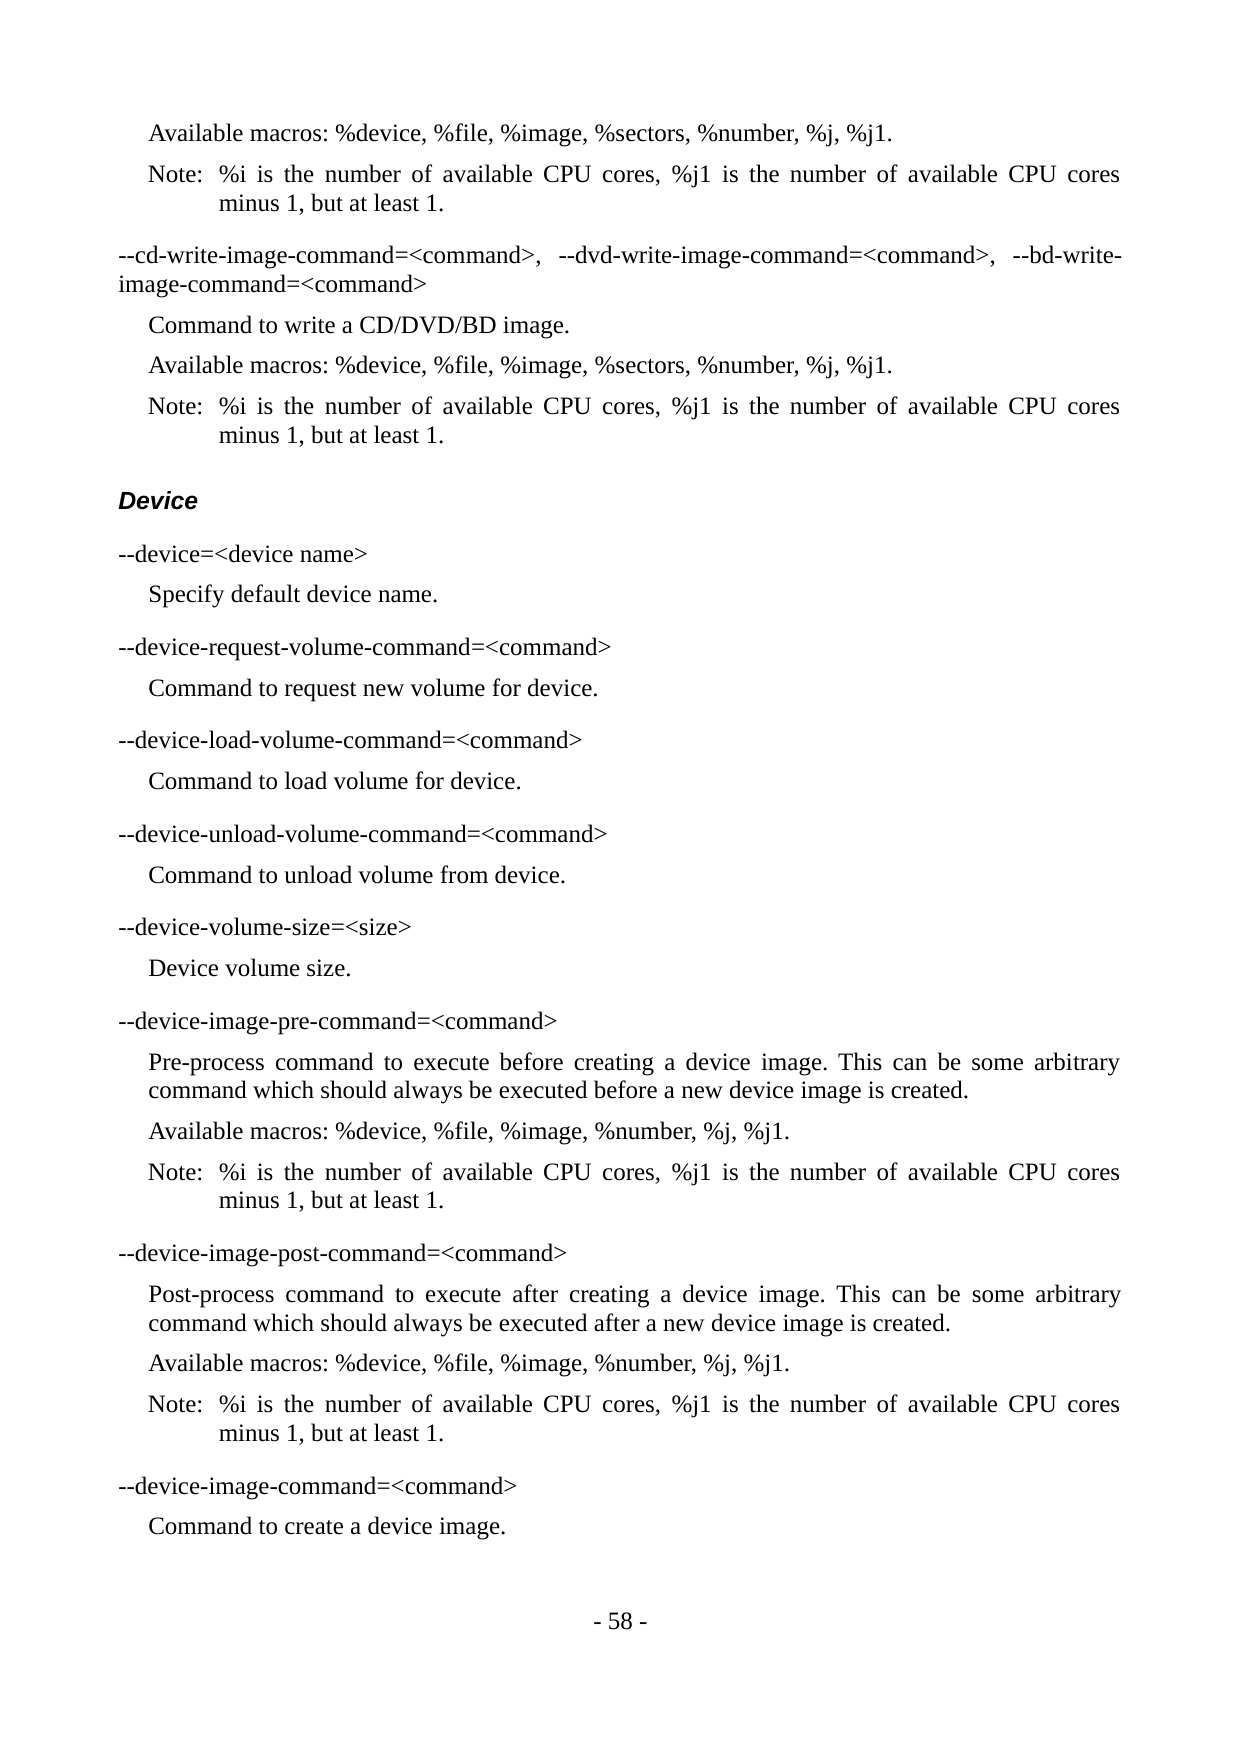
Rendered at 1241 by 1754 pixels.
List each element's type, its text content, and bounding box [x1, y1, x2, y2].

text Command to request new volume for device. [148, 673, 1122, 702]
text Note: %i is the number of available CPU cores, %j1 is the number of available CPU cores minus 1, but at least 1. [148, 159, 1122, 216]
title --device-image-post-command=<command> [118, 1238, 1122, 1267]
text Note: %i is the number of available CPU cores, %j1 is the number of available CPU cores minus 1, but at least 1. [148, 391, 1122, 449]
text Available macros: %device, %file, %image, %sectors, %number, %j, %j1. [148, 351, 1122, 379]
text Pre-process command to execute before creating a device image. This can be some arbitrary command which should always be executed before a new device image is created. [148, 1047, 1122, 1104]
text Available macros: %device, %file, %image, %sectors, %number, %j, %j1. [148, 118, 1122, 147]
text Command to unload volume from device. [148, 860, 1122, 888]
title --device=<device name> [118, 539, 1122, 567]
title --device-image-command=<command> [118, 1471, 1122, 1499]
text Command to create a device image. [148, 1511, 1122, 1540]
title --cd-write-image-command=<command>, --dvd-write-image-command=<command>, --bd-write-image-command=<command> [118, 240, 1122, 298]
text Available macros: %device, %file, %image, %number, %j, %j1. [148, 1348, 1122, 1377]
title --device-unload-volume-command=<command> [118, 819, 1122, 848]
text Command to load volume for device. [148, 766, 1122, 795]
title --device-image-pre-command=<command> [118, 1006, 1122, 1035]
text Note: %i is the number of available CPU cores, %j1 is the number of available CPU cores minus 1, but at least 1. [148, 1157, 1122, 1214]
subtitle Device [118, 486, 1122, 514]
text Note: %i is the number of available CPU cores, %j1 is the number of available CPU cores minus 1, but at least 1. [148, 1389, 1122, 1447]
text Available macros: %device, %file, %image, %number, %j, %j1. [148, 1116, 1122, 1145]
title --device-load-volume-command=<command> [118, 726, 1122, 754]
title --device-request-volume-command=<command> [118, 632, 1122, 661]
text Device volume size. [148, 953, 1122, 982]
text Command to write a CD/DVD/BD image. [148, 310, 1122, 338]
text Specify default device name. [148, 579, 1122, 608]
title --device-volume-size=<size> [118, 912, 1122, 941]
text Post-process command to execute after creating a device image. This can be some arbitrary command which should always be executed after a new device image is created. [148, 1279, 1122, 1337]
